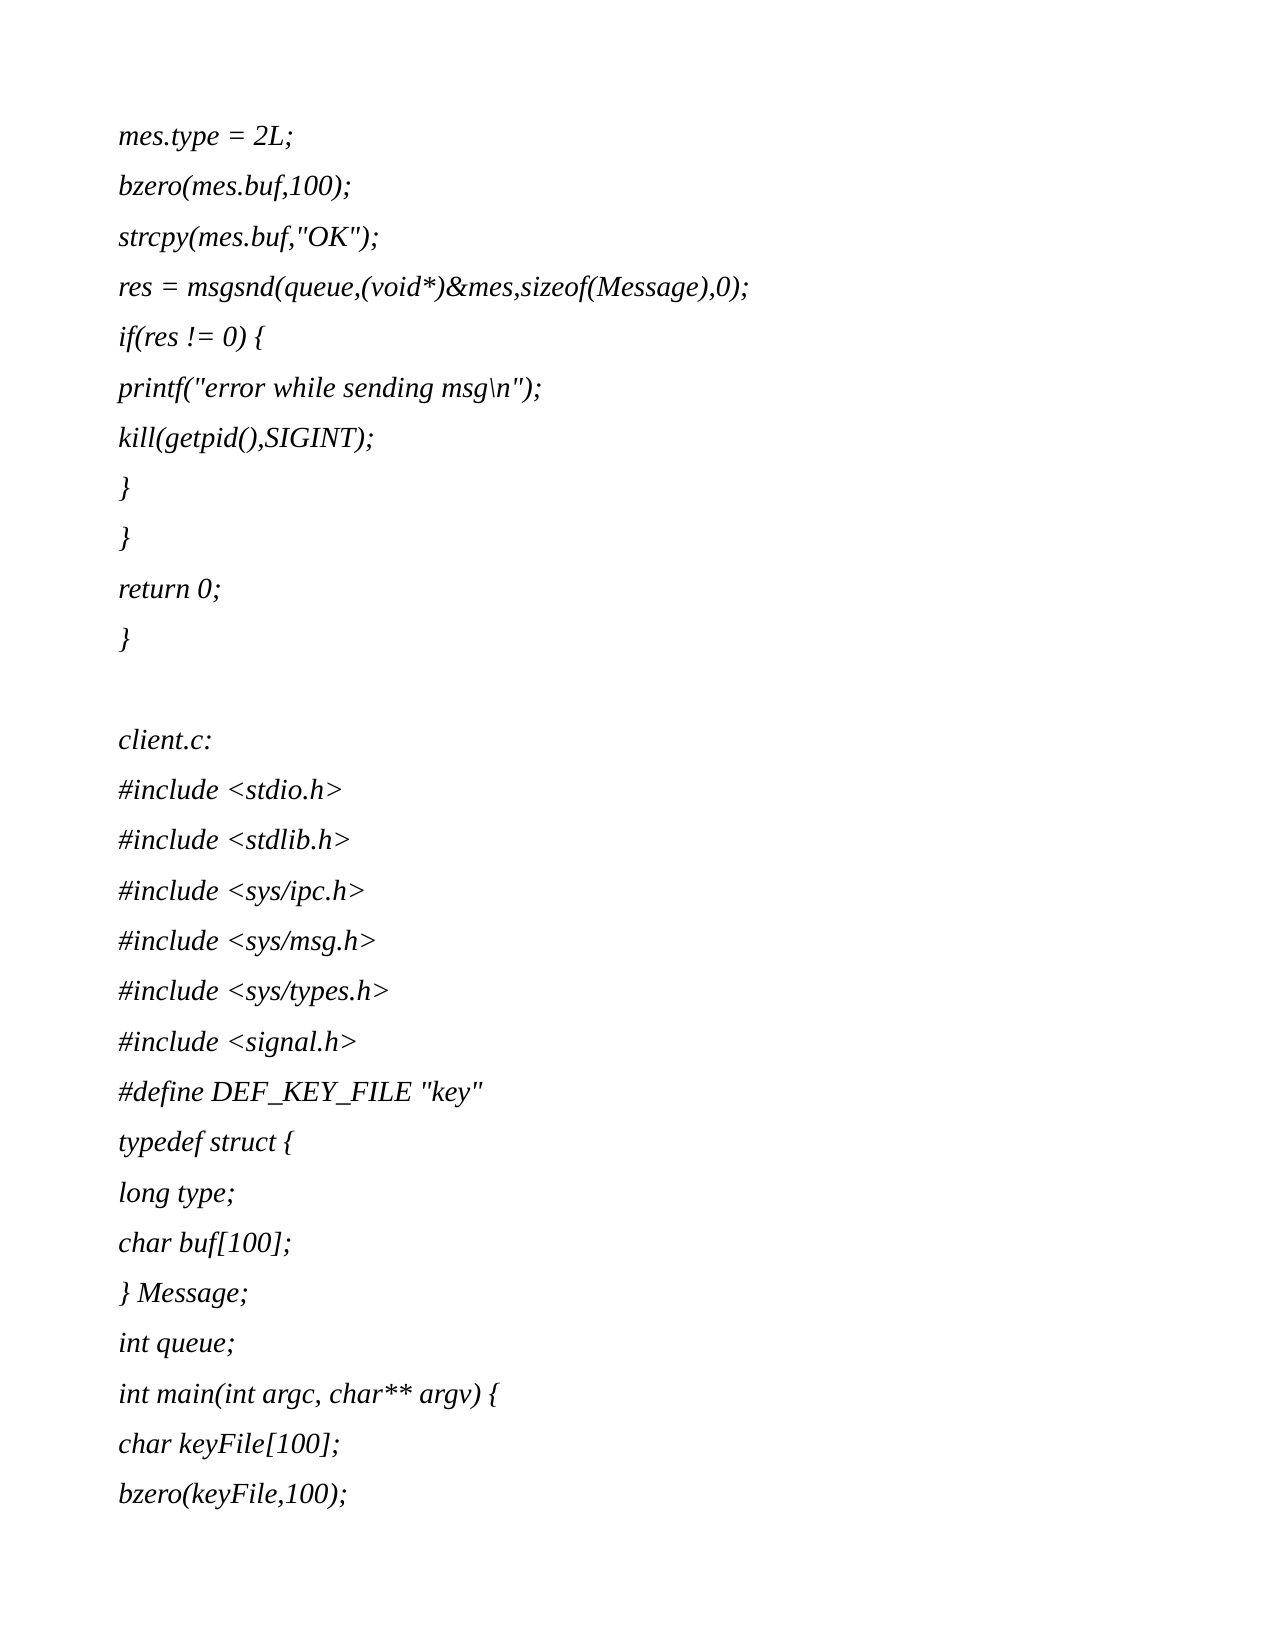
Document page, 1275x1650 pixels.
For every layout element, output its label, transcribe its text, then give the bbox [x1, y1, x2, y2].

text bzero(keyFile,100); [118, 1477, 1157, 1510]
text char keyFile[100]; [118, 1426, 1157, 1460]
text mes.type = 2L; [118, 118, 1157, 152]
text char buf[100]; [118, 1225, 1157, 1258]
text } [118, 621, 1157, 655]
text client.c: [118, 722, 1157, 755]
text #include <sys/types.h> [118, 973, 1157, 1007]
text res = msgsnd(queue,(void*)&mes,sizeof(Message),0); [118, 269, 1157, 303]
text } Message; [118, 1275, 1157, 1309]
text #include <sys/msg.h> [118, 923, 1157, 957]
text bzero(mes.buf,100); [118, 168, 1157, 202]
text #define DEF_KEY_FILE "key" [118, 1074, 1157, 1108]
text if(res != 0) { [118, 319, 1157, 353]
text long type; [118, 1175, 1157, 1208]
text int main(int argc, char** argv) { [118, 1376, 1157, 1409]
text typedef struct { [118, 1124, 1157, 1158]
text } [118, 521, 1157, 554]
text strcpy(mes.buf,"OK"); [118, 219, 1157, 252]
text #include <signal.h> [118, 1024, 1157, 1057]
text return 0; [118, 571, 1157, 604]
text } [118, 470, 1157, 504]
text #include <sys/ipc.h> [118, 873, 1157, 906]
text printf("error while sending msg\n"); [118, 370, 1157, 403]
text int queue; [118, 1326, 1157, 1359]
text kill(getpid(),SIGINT); [118, 420, 1157, 453]
text #include <stdlib.h> [118, 822, 1157, 856]
text #include <stdio.h> [118, 772, 1157, 806]
